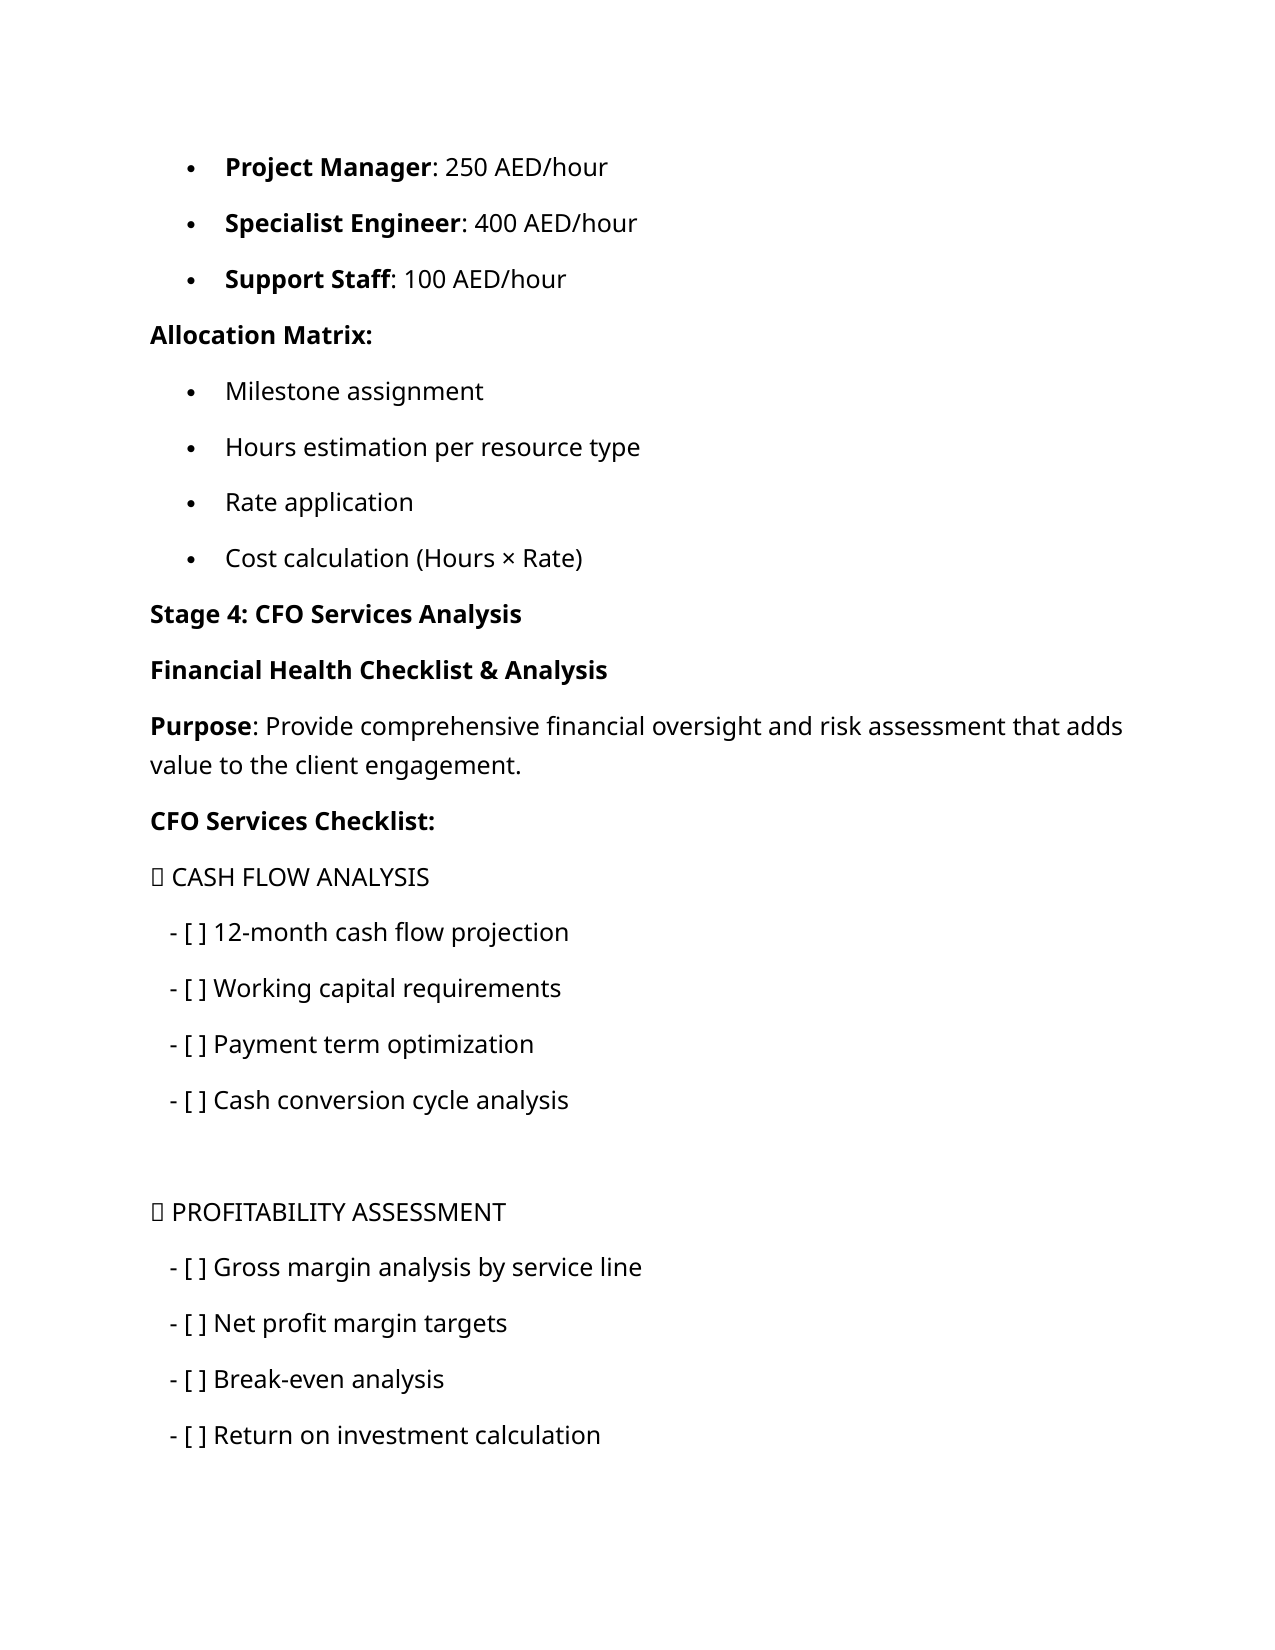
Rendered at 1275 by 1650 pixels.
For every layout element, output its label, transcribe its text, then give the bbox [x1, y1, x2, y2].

text - [ ] Break-even analysis [150, 1362, 1125, 1396]
list Project Manager: 250 AED/hour [187, 150, 1125, 184]
list Hours estimation per resource type [187, 429, 1125, 463]
text - [ ] Working capital requirements [150, 971, 1125, 1005]
text - [ ] Payment term optimization [150, 1027, 1125, 1061]
text CFO Services Checklist: [150, 803, 1125, 837]
text - [ ] Gross margin analysis by service line [150, 1250, 1125, 1284]
text Financial Health Checklist & Analysis [150, 652, 1125, 687]
text - [ ] Net profit margin targets [150, 1306, 1125, 1340]
list Support Staff: 100 AED/hour [187, 262, 1125, 296]
text - [ ] Return on investment calculation [150, 1417, 1125, 1452]
text ✅ PROFITABILITY ASSESSMENT [150, 1194, 1125, 1228]
text ✅ CASH FLOW ANALYSIS [150, 859, 1125, 893]
text - [ ] 12-month cash flow projection [150, 915, 1125, 949]
list Rate application [187, 485, 1125, 519]
text Purpose: Provide comprehensive financial oversight and risk assessment that adds value to the client engagement. [150, 708, 1125, 782]
list Cost calculation (Hours × Rate) [187, 541, 1125, 575]
list Specialist Engineer: 400 AED/hour [187, 206, 1125, 240]
text Stage 4: CFO Services Analysis [150, 597, 1125, 631]
list Milestone assignment [187, 373, 1125, 407]
text - [ ] Cash conversion cycle analysis [150, 1082, 1125, 1117]
text Allocation Matrix: [150, 317, 1125, 352]
